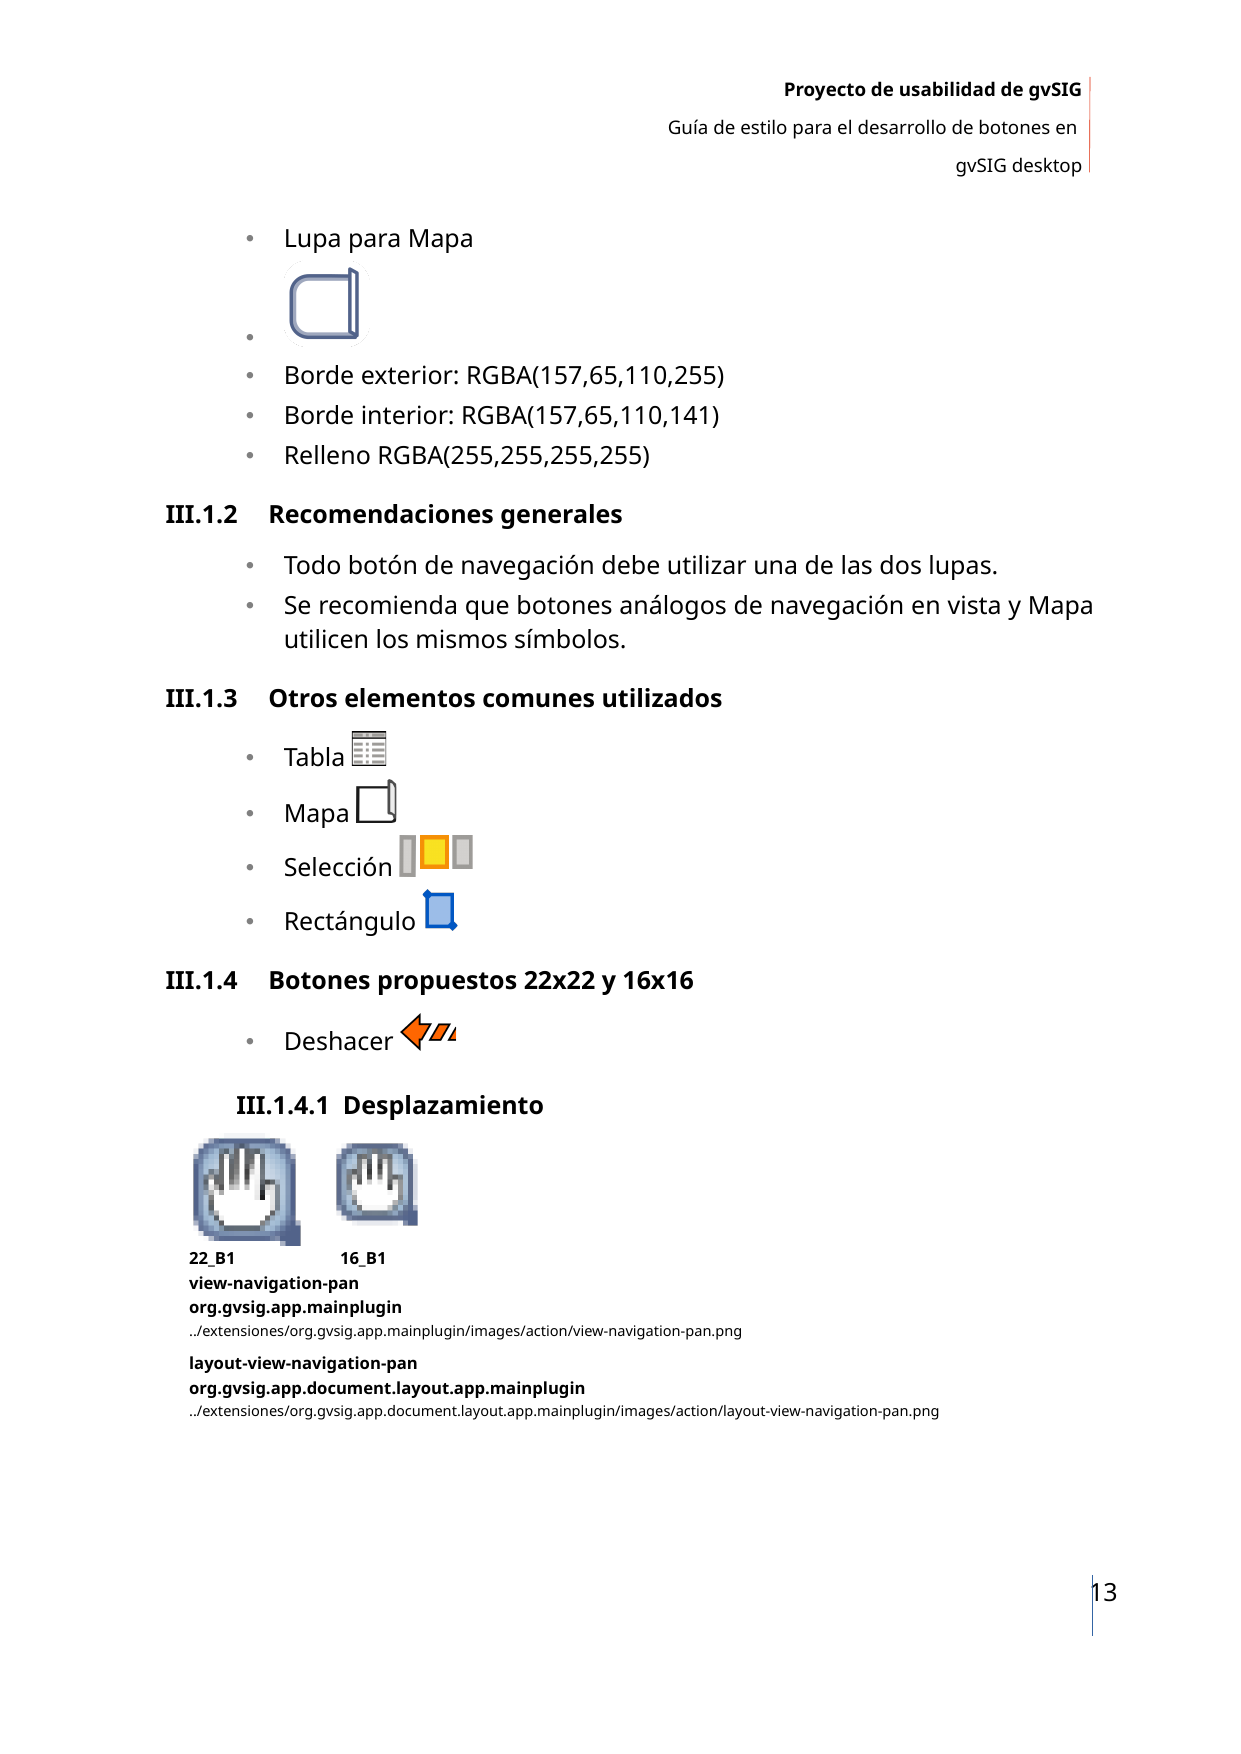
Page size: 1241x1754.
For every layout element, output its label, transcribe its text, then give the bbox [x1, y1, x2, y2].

text layout-view-navigation-pan [189, 1352, 1095, 1375]
list Todo botón de navegación debe utilizar una de las dos lupas. [246, 548, 1095, 582]
text org.gvsig.app.document.layout.app.mainplugin [189, 1376, 1095, 1399]
picture [422, 889, 458, 931]
subtitle Desplazamiento [236, 1087, 1095, 1122]
picture [188, 1133, 418, 1246]
list Se recomienda que botones análogos de navegación en vista y Mapa utilicen los mismos símbolos. [246, 588, 1095, 656]
text 22_B1 16_B1 [189, 1247, 1095, 1269]
list Borde exterior: RGBA(157,65,110,255) [246, 358, 1095, 392]
picture [399, 835, 473, 877]
text ../extensiones/org.gvsig.app.document.layout.app.mainplugin/images/action/layout-view-navigation-pan.png [189, 1401, 1095, 1421]
list Borde interior: RGBA(157,65,110,141) [246, 398, 1095, 432]
subtitle Otros elementos comunes utilizados [165, 681, 1095, 715]
subtitle Botones propuestos 22x22 y 16x16 [165, 963, 1095, 997]
picture [400, 1013, 457, 1051]
picture [356, 779, 397, 823]
list Rectángulo [246, 890, 1095, 938]
text ../extensiones/org.gvsig.app.mainplugin/images/action/view-navigation-pan.png [189, 1320, 1095, 1340]
text view-navigation-pan [189, 1271, 1095, 1294]
subtitle Recomendaciones generales [165, 497, 1095, 531]
picture [351, 731, 387, 766]
picture [283, 260, 370, 347]
list Mapa [246, 779, 1095, 830]
list Lupa para Mapa [246, 221, 1095, 255]
list Selección [246, 836, 1095, 884]
list Relleno RGBA(255,255,255,255) [246, 438, 1095, 472]
text org.gvsig.app.mainplugin [189, 1296, 1095, 1318]
list Deshacer [246, 1014, 1095, 1058]
list Tabla [246, 732, 1095, 773]
